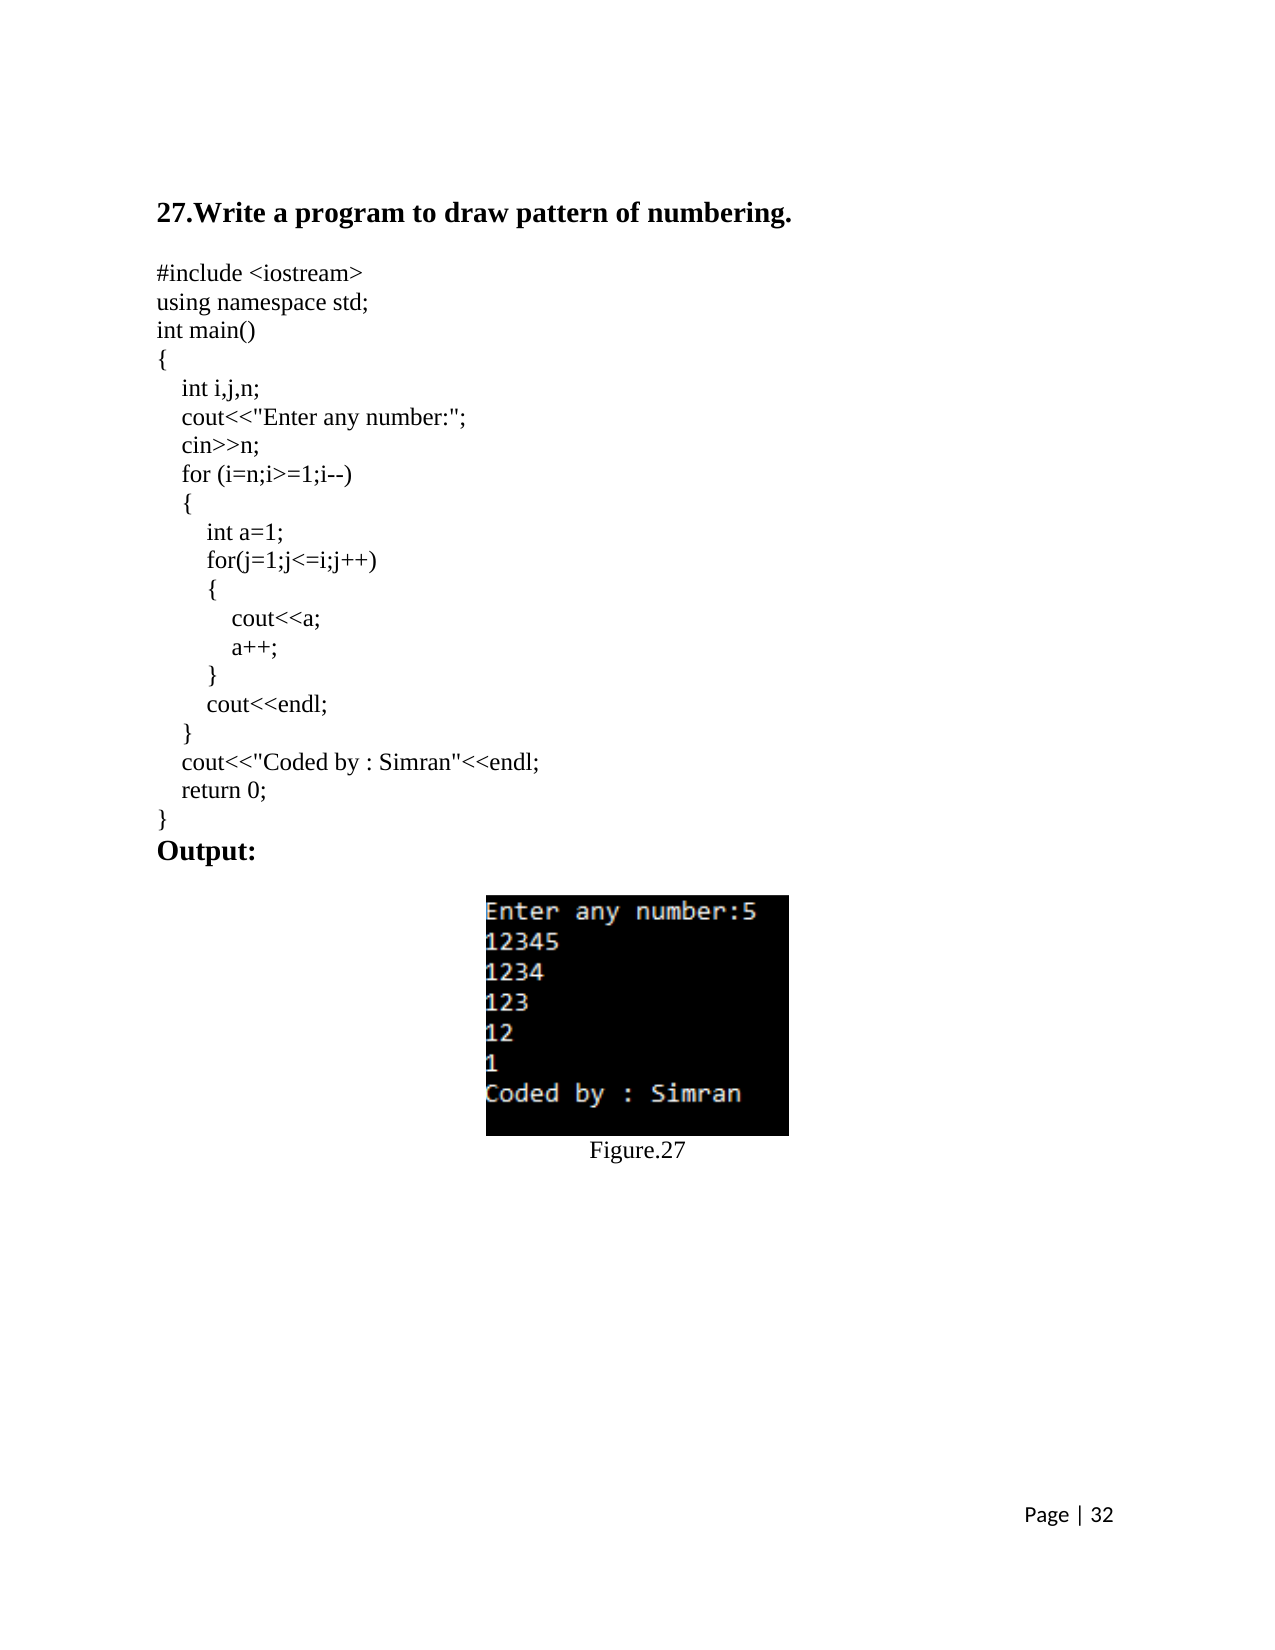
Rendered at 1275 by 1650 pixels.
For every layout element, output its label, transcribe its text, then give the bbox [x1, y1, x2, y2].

text } [156, 804, 1118, 833]
text int i,j,n; [156, 373, 1118, 402]
text cout<<endl; [156, 689, 1118, 718]
text return 0; [156, 775, 1118, 804]
text int main() [156, 315, 1118, 344]
text int a=1; [156, 517, 1118, 545]
text } [156, 660, 1118, 689]
text Figure.27 [156, 1135, 1118, 1164]
text Output: [156, 833, 1118, 866]
text a++; [156, 632, 1118, 660]
text { [156, 488, 1118, 517]
text 27.Write a program to draw pattern of numbering. [156, 196, 1118, 229]
text } [156, 718, 1118, 747]
text for (i=n;i>=1;i--) [156, 459, 1118, 488]
text { [156, 344, 1118, 373]
text using namespace std; [156, 287, 1118, 315]
text cout<<a; [156, 603, 1118, 632]
text #include <iostream> [156, 258, 1118, 287]
text { [156, 574, 1118, 603]
text cin>>n; [156, 430, 1118, 459]
text for(j=1;j<=i;j++) [156, 545, 1118, 574]
text cout<<"Coded by : Simran"<<endl; [156, 747, 1118, 775]
text cout<<"Enter any number:"; [156, 402, 1118, 430]
